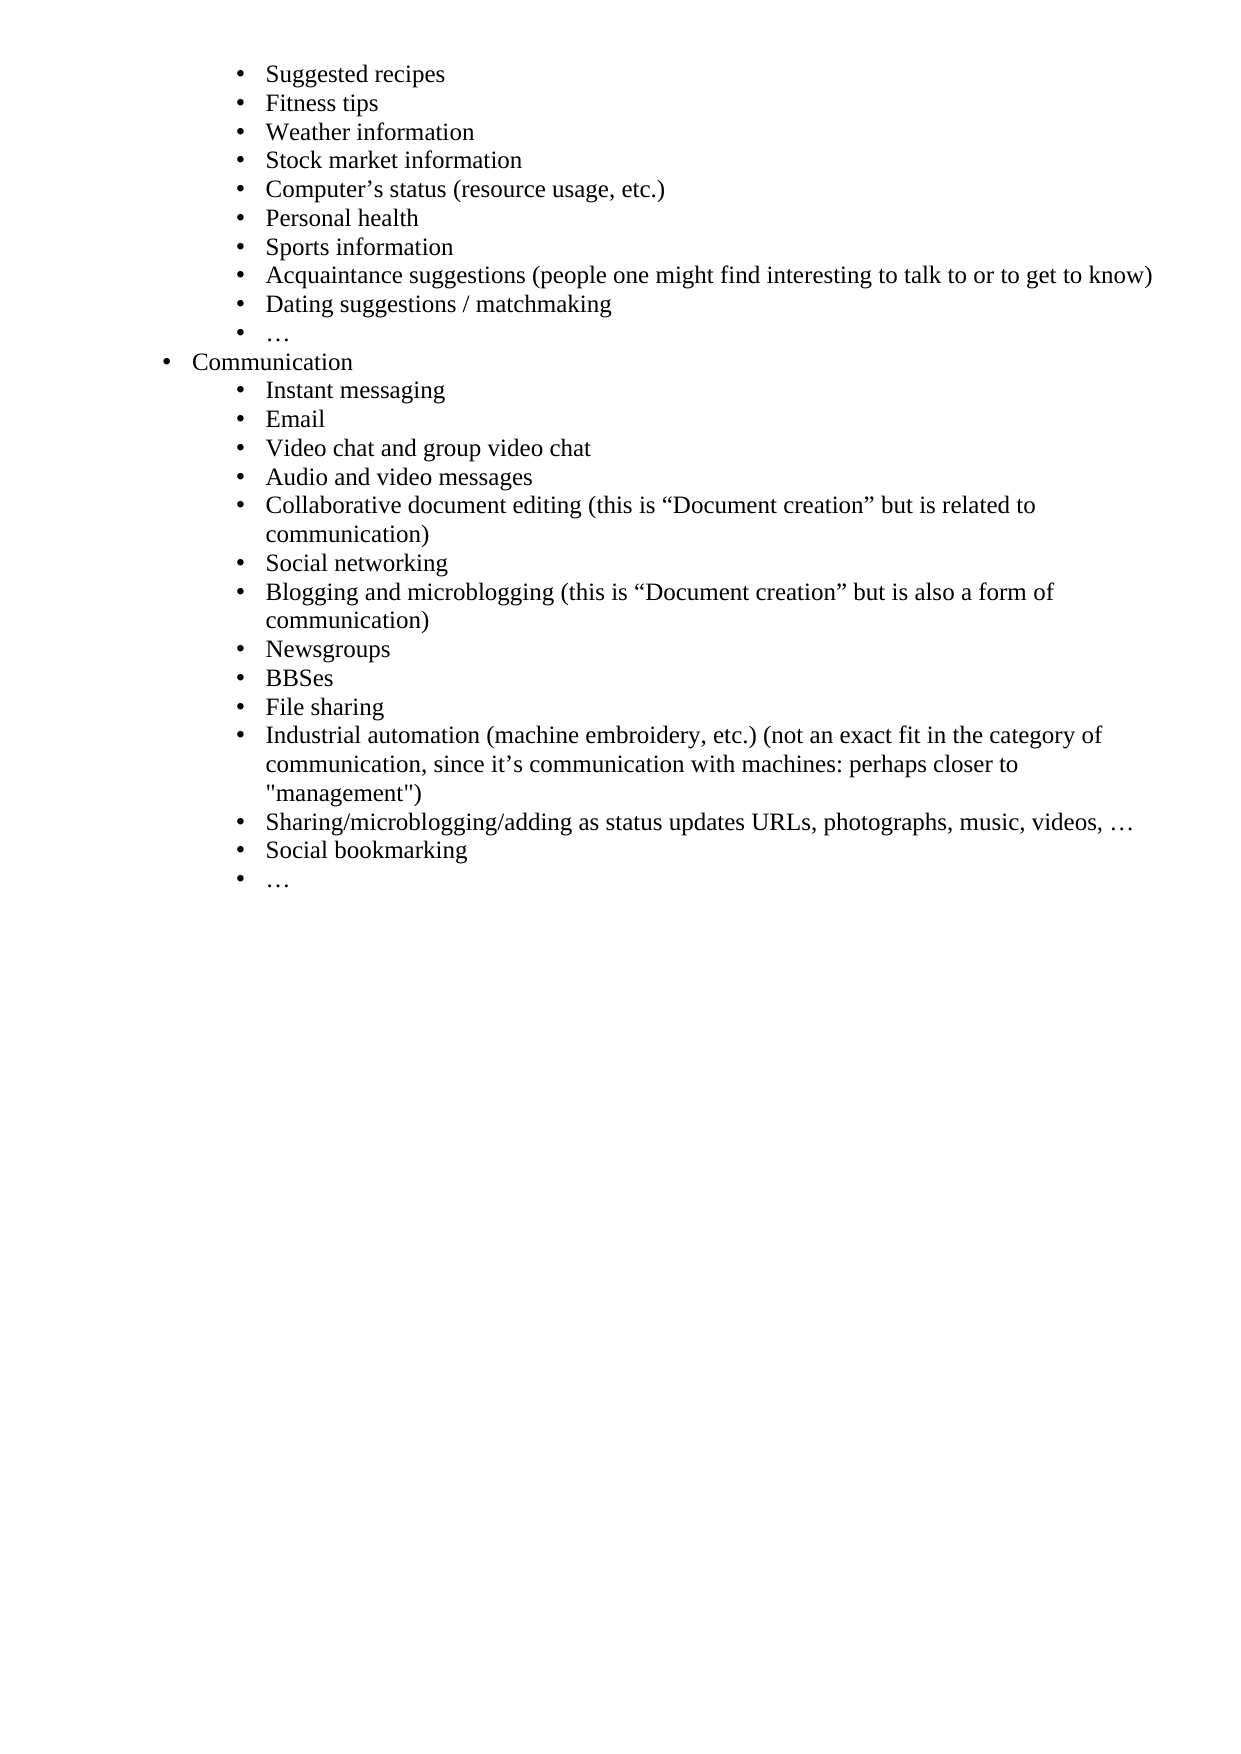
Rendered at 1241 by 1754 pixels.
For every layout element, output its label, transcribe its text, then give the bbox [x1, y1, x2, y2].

list Social networking [236, 548, 1181, 577]
list Suggested recipes [236, 59, 1181, 88]
list Dating suggestions / matchmaking [236, 289, 1181, 318]
list Acquaintance suggestions (people one might find interesting to talk to or to get to know) [236, 260, 1181, 289]
list File sharing [236, 692, 1181, 720]
list Communication [162, 347, 1181, 375]
list Computer’s status (resource usage, etc.) [236, 174, 1181, 203]
list Weather information [236, 117, 1181, 145]
list Sharing/microblogging/adding as status updates URLs, photographs, music, videos, … [236, 807, 1181, 835]
list Video chat and group video chat [236, 433, 1181, 462]
list Industrial automation (machine embroidery, etc.) (not an exact fit in the category of communication, since it’s communication with machines: perhaps closer to "management") [236, 720, 1181, 807]
list Personal health [236, 203, 1181, 232]
list Instant messaging [236, 375, 1181, 404]
list Blogging and microblogging (this is “Document creation” but is also a form of communication) [236, 577, 1181, 634]
list Audio and video messages [236, 462, 1181, 490]
list Collaborative document editing (this is “Document creation” but is related to communication) [236, 490, 1181, 548]
list Fitness tips [236, 88, 1181, 117]
list Sports information [236, 232, 1181, 260]
list Stock market information [236, 145, 1181, 174]
list … [236, 318, 1181, 347]
list Social bookmarking [236, 835, 1181, 864]
list BBSes [236, 663, 1181, 692]
list Email [236, 404, 1181, 433]
list Newsgroups [236, 634, 1181, 663]
list … [236, 864, 1181, 893]
